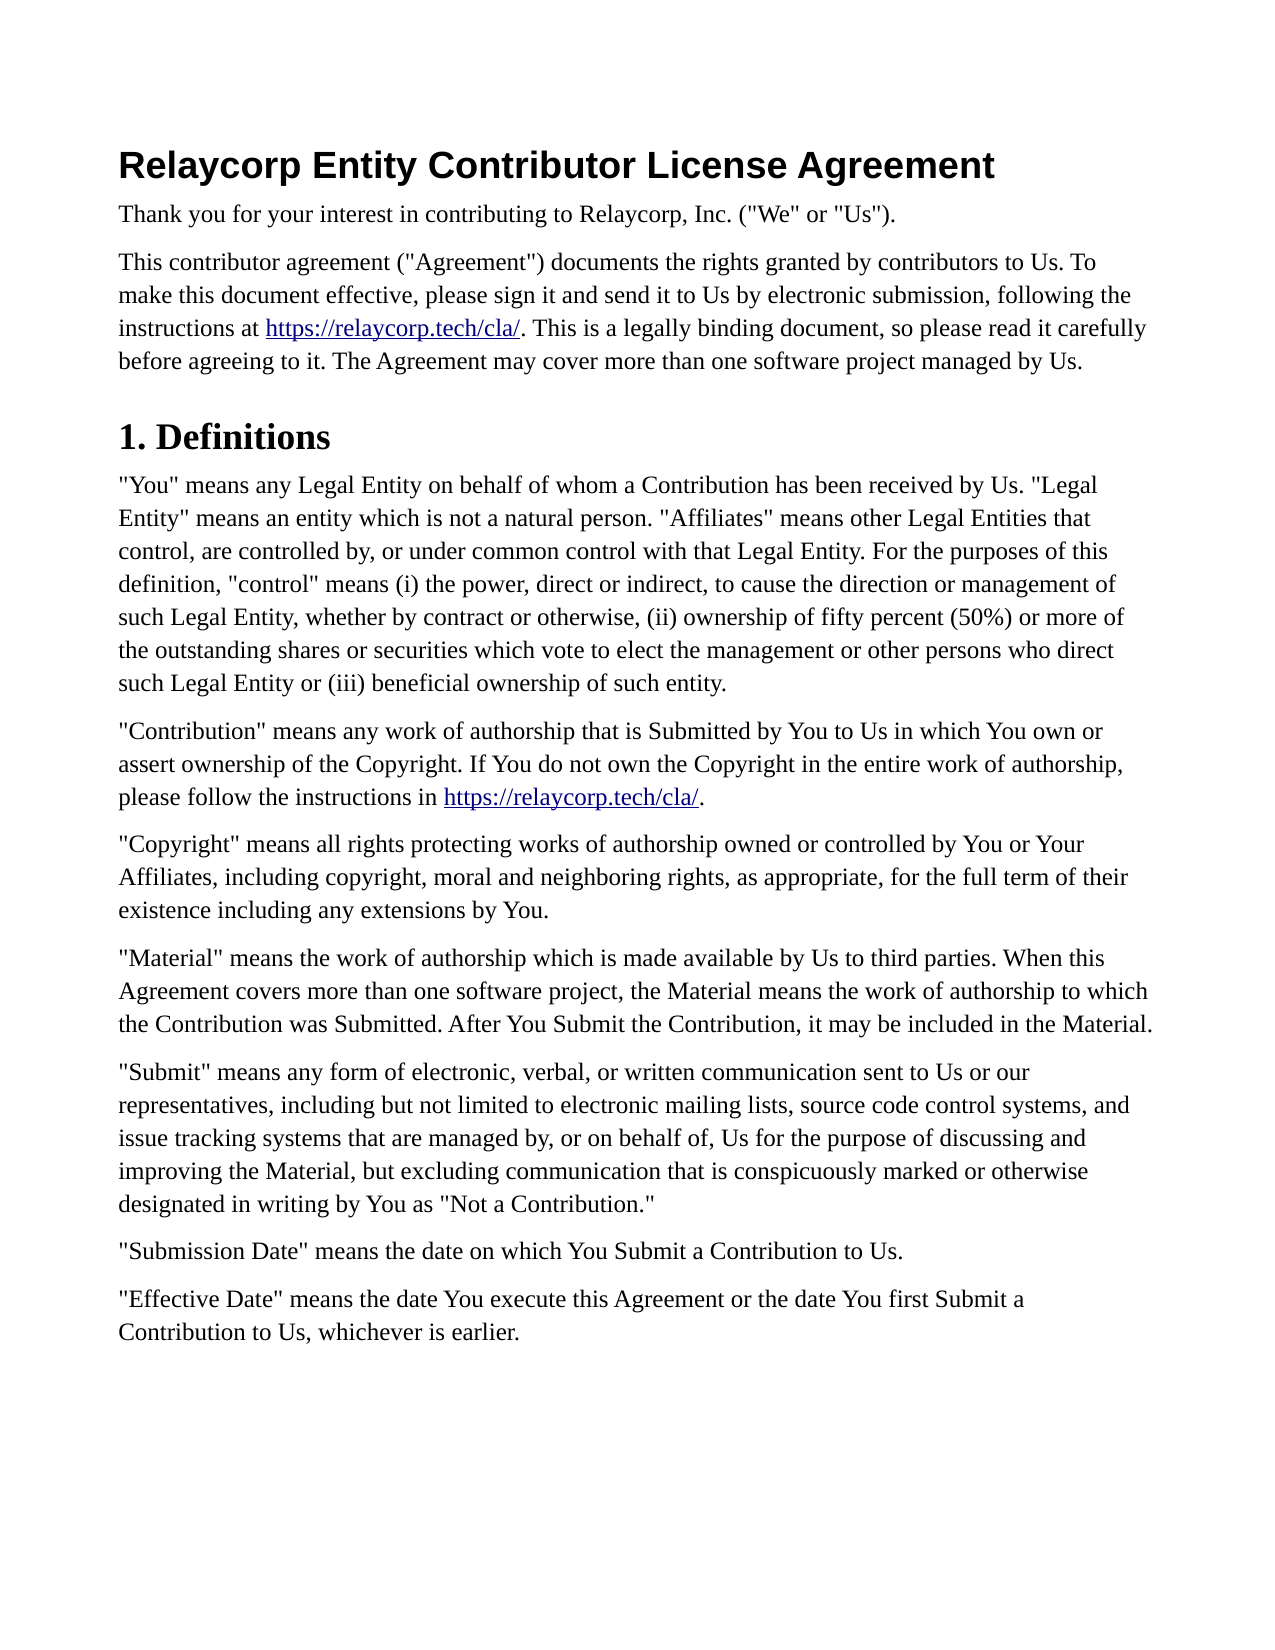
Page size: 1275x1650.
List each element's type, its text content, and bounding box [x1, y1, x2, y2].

text "Material" means the work of authorship which is made available by Us to third parties. When this Agreement covers more than one software project, the Material means the work of authorship to which the Contribution was Submitted. After You Submit the Contribution, it may be included in the Material. [118, 943, 1157, 1038]
text "Copyright" means all rights protecting works of authorship owned or controlled by You or Your Affiliates, including copyright, moral and neighboring rights, as appropriate, for the full term of their existence including any extensions by You. [118, 829, 1157, 924]
text "Submission Date" means the date on which You Submit a Contribution to Us. [118, 1236, 1157, 1265]
subtitle Relaycorp Entity Contributor License Agreement [118, 143, 1157, 187]
text "Contribution" means any work of authorship that is Submitted by You to Us in which You own or assert ownership of the Copyright. If You do not own the Copyright in the entire work of authorship, please follow the instructions in https://relaycorp.tech/cla/. [118, 716, 1157, 811]
subtitle 1. Definitions [118, 414, 1157, 457]
text "You" means any Legal Entity on behalf of whom a Contribution has been received by Us. "Legal Entity" means an entity which is not a natural person. "Affiliates" means other Legal Entities that control, are controlled by, or under common control with that Legal Entity. For the purposes of this definition, "control" means (i) the power, direct or indirect, to cause the direction or management of such Legal Entity, whether by contract or otherwise, (ii) ownership of fifty percent (50%) or more of the outstanding shares or securities which vote to elect the management or other persons who direct such Legal Entity or (iii) beneficial ownership of such entity. [118, 470, 1157, 697]
text "Submit" means any form of electronic, verbal, or written communication sent to Us or our representatives, including but not limited to electronic mailing lists, source code control systems, and issue tracking systems that are managed by, or on behalf of, Us for the purpose of discussing and improving the Material, but excluding communication that is conspicuously marked or otherwise designated in writing by You as "Not a Contribution." [118, 1057, 1157, 1217]
text Thank you for your interest in contributing to Relaycorp, Inc. ("We" or "Us"). [118, 199, 1157, 228]
text "Effective Date" means the date You execute this Agreement or the date You first Submit a Contribution to Us, whichever is earlier. [118, 1284, 1157, 1346]
text This contributor agreement ("Agreement") documents the rights granted by contributors to Us. To make this document effective, please sign it and send it to Us by electronic submission, following the instructions at https://relaycorp.tech/cla/. This is a legally binding document, so please read it carefully before agreeing to it. The Agreement may cover more than one software project managed by Us. [118, 247, 1157, 375]
